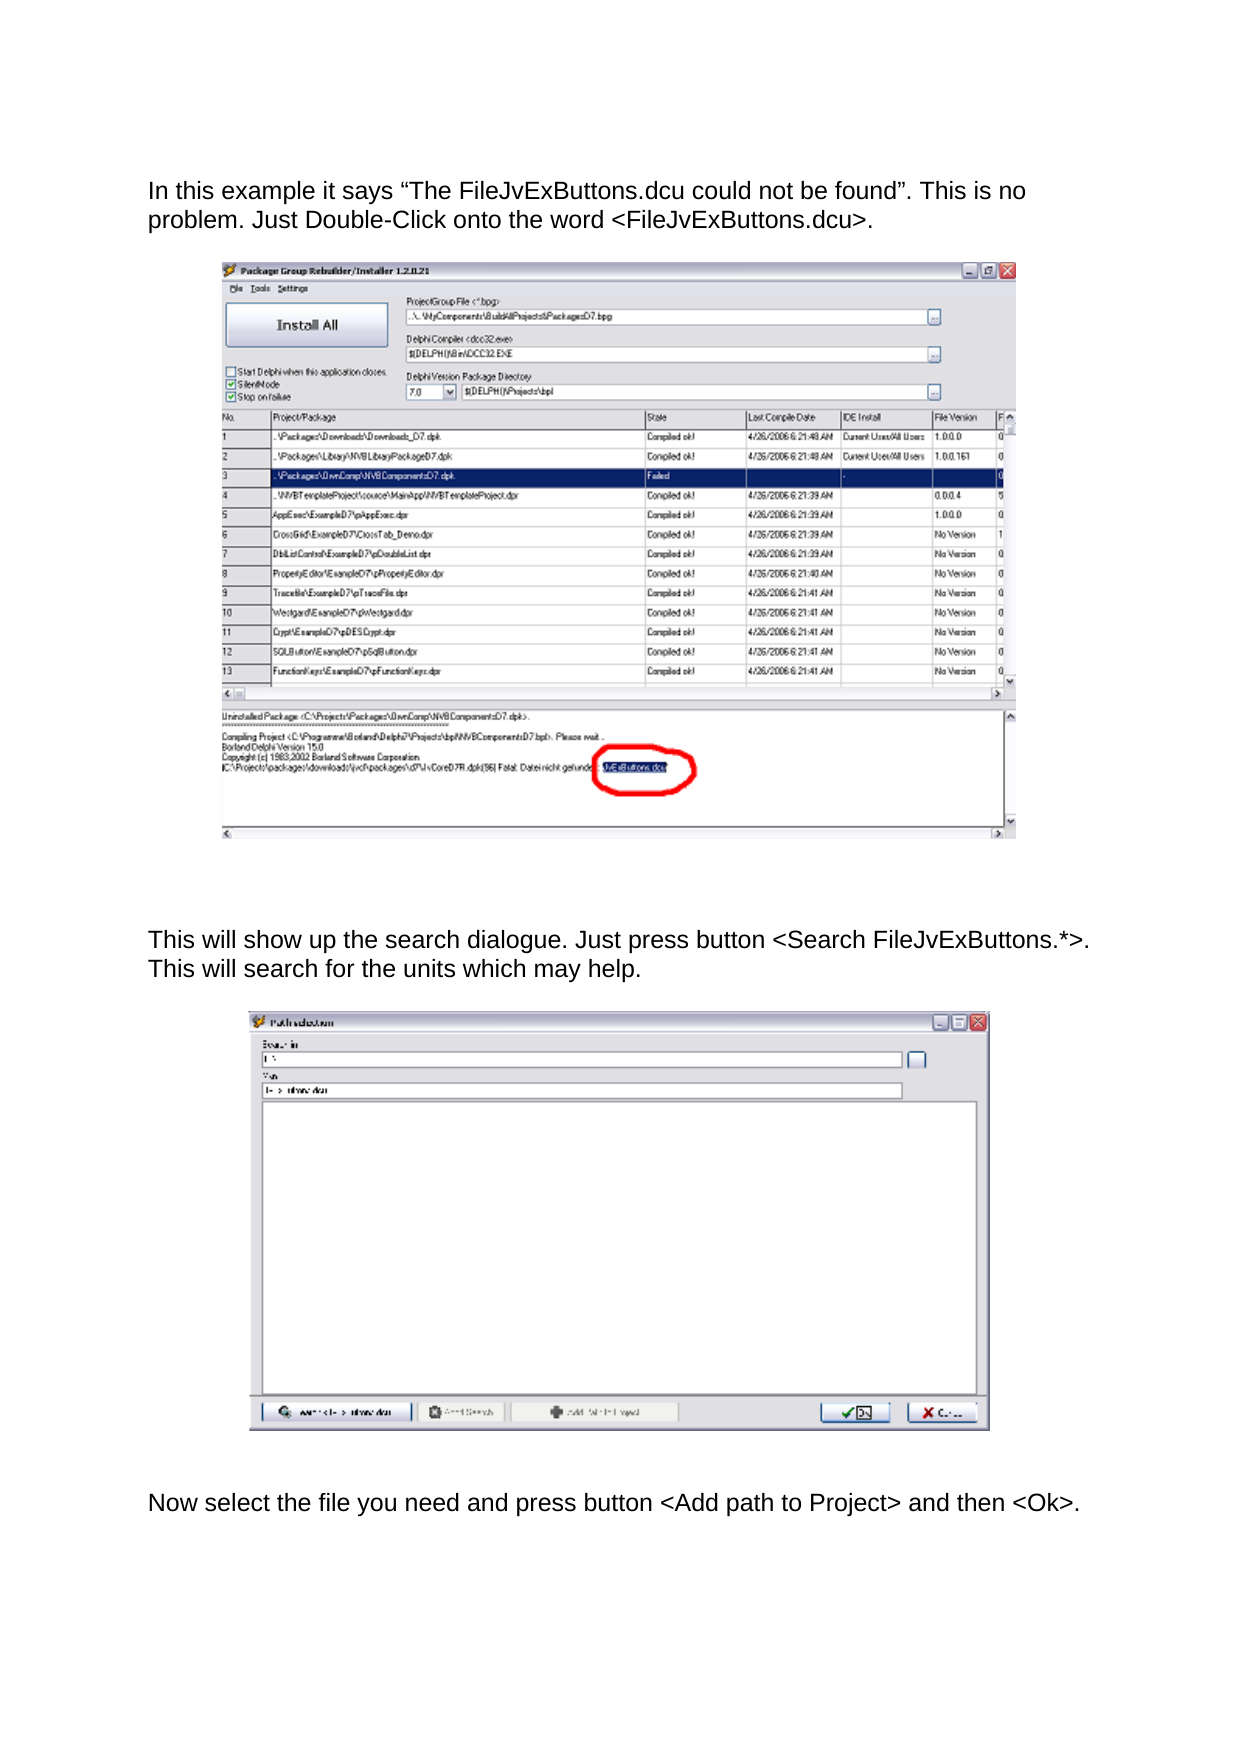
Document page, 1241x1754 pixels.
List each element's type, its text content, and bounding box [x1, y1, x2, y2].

text Now select the file you need and press button <Add path to Project> and then <Ok>. [148, 1488, 1093, 1517]
text This will search for the units which may help. [148, 954, 1093, 983]
text In this example it says “The FileJvExButtons.dcu could not be found”. This is no problem. Just Double-Click onto the word <FileJvExButtons.dcu>. [148, 176, 1093, 234]
text This will show up the search dialogue. Just press button <Search FileJvExButtons.*>. [148, 925, 1093, 954]
